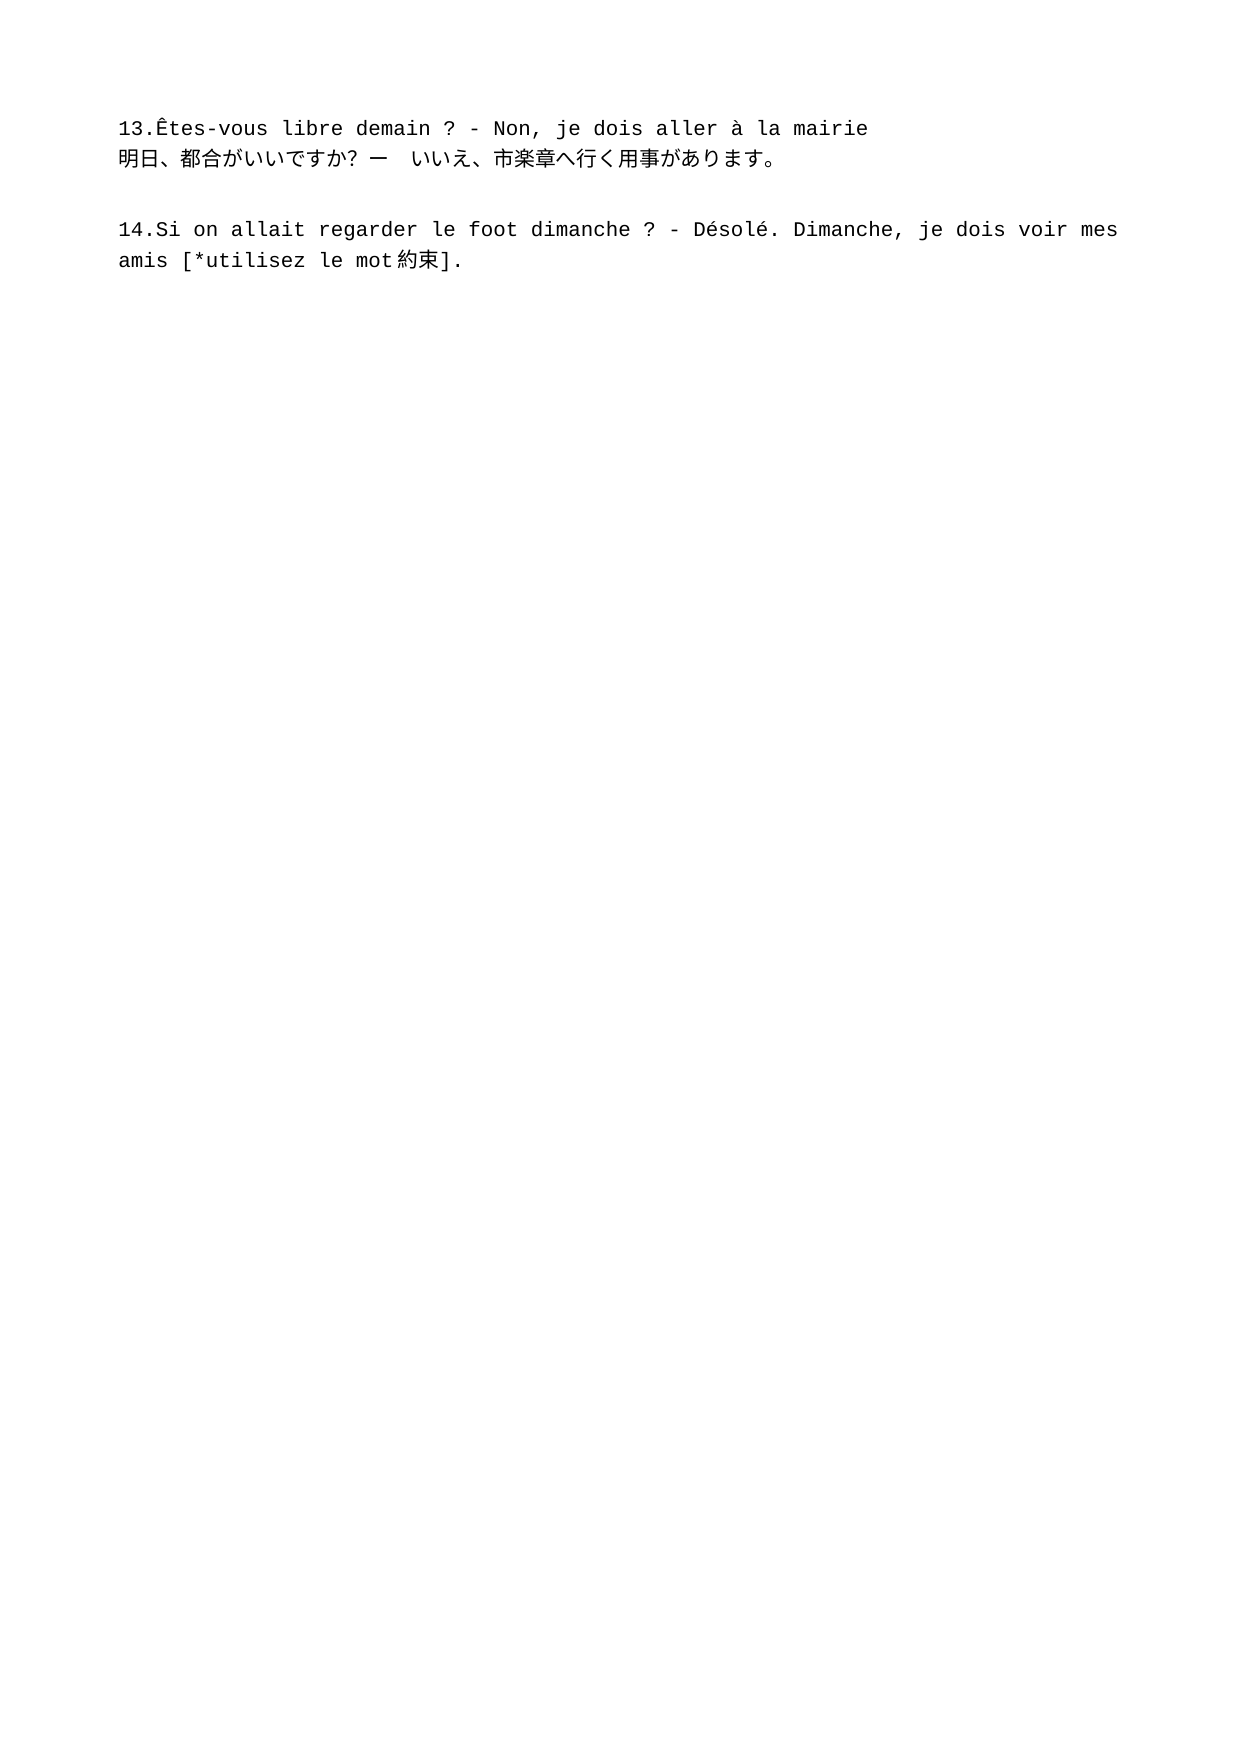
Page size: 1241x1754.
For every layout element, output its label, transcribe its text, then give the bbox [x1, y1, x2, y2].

text 明日、都合がいいですか？ー いいえ、市楽章へ行く用事があります。 [118, 142, 1122, 172]
text 14.Si on allait regarder le foot dimanche ? - Désolé. Dimanche, je dois voir mes amis [*utilisez le mot約束]. [118, 219, 1122, 273]
text 13.Êtes-vous libre demain ? - Non, je dois aller à la mairie [118, 118, 1122, 142]
